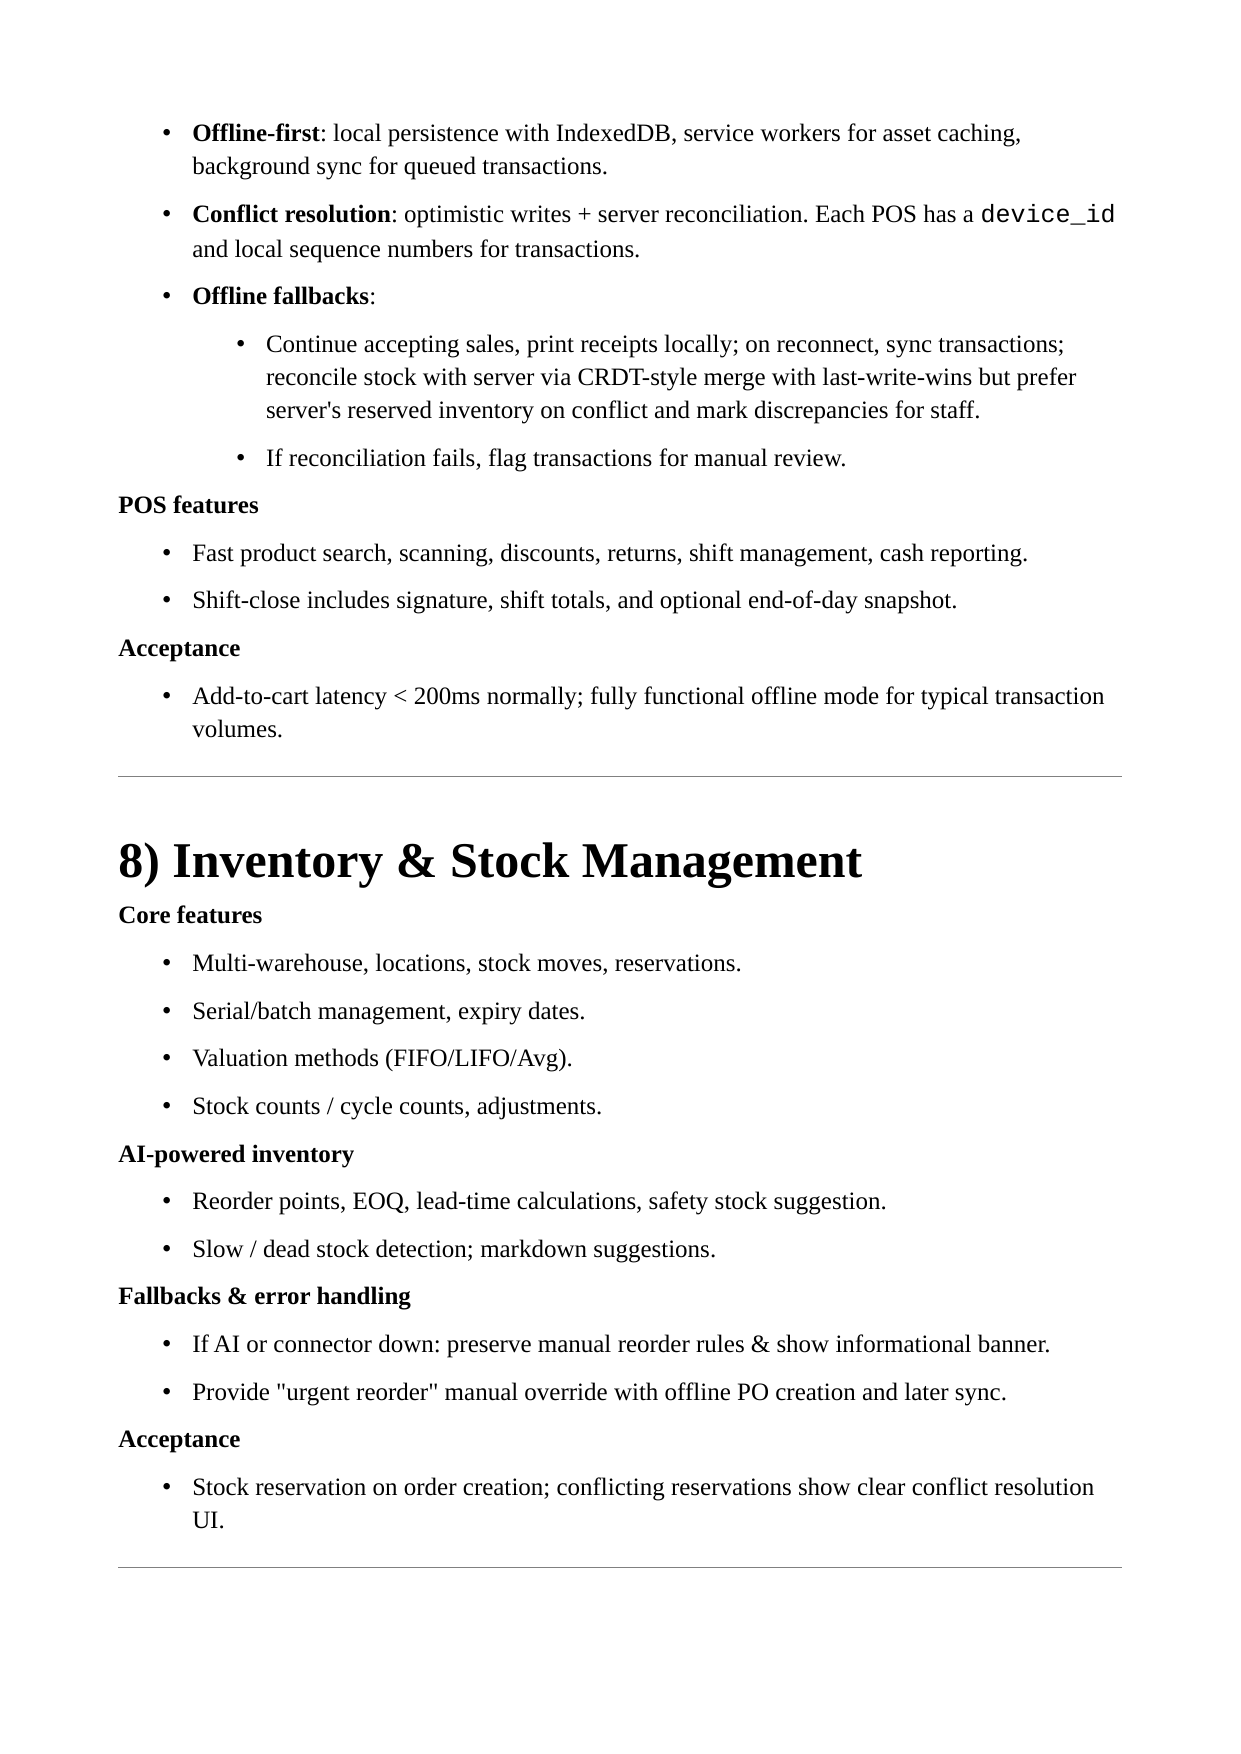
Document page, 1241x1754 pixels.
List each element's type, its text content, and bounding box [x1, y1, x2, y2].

list Shift-close includes signature, shift totals, and optional end-of-day snapshot. [162, 586, 1122, 614]
list Provide "urgent reorder" manual override with offline PO creation and later sync. [162, 1377, 1122, 1405]
list Stock reservation on order creation; conflicting reservations show clear conflict resolution UI. [162, 1472, 1122, 1534]
list Stock counts / cycle counts, adjustments. [162, 1091, 1122, 1120]
list Add-to-cart latency < 200ms normally; fully functional offline mode for typical transaction volumes. [162, 681, 1122, 742]
text AI-powered inventory [118, 1139, 1122, 1167]
list Conflict resolution: optimistic writes + server reconciliation. Each POS has a device_id and local sequence numbers for transactions. [162, 199, 1122, 263]
text POS features [118, 490, 1122, 519]
list Multi-warehouse, locations, stock moves, reservations. [162, 948, 1122, 977]
text Fallbacks & error handling [118, 1281, 1122, 1310]
list Reorder points, EOQ, lead-time calculations, safety stock suggestion. [162, 1186, 1122, 1215]
list Serial/batch management, expiry dates. [162, 996, 1122, 1024]
list If reconciliation fails, flag transactions for manual review. [236, 443, 1122, 471]
list Offline fallbacks: [162, 281, 1122, 310]
text Acceptance [118, 633, 1122, 662]
text Acceptance [118, 1424, 1122, 1453]
list Valuation methods (FIFO/LIFO/Avg). [162, 1043, 1122, 1072]
list If AI or connector down: preserve manual reorder rules & show informational banner. [162, 1329, 1122, 1358]
list Fast product search, scanning, discounts, returns, shift management, cash reporting. [162, 538, 1122, 567]
subtitle 8) Inventory & Stock Management [118, 831, 1122, 888]
text Core features [118, 901, 1122, 929]
list Slow / dead stock detection; markdown suggestions. [162, 1234, 1122, 1263]
list Continue accepting sales, print receipts locally; on reconnect, sync transactions; reconcile stock with server via CRDT-style merge with last-write-wins but prefer server's reserved inventory on conflict and mark discrepancies for staff. [236, 329, 1122, 424]
list Offline-first: local persistence with IndexedDB, service workers for asset caching, background sync for queued transactions. [162, 118, 1122, 180]
